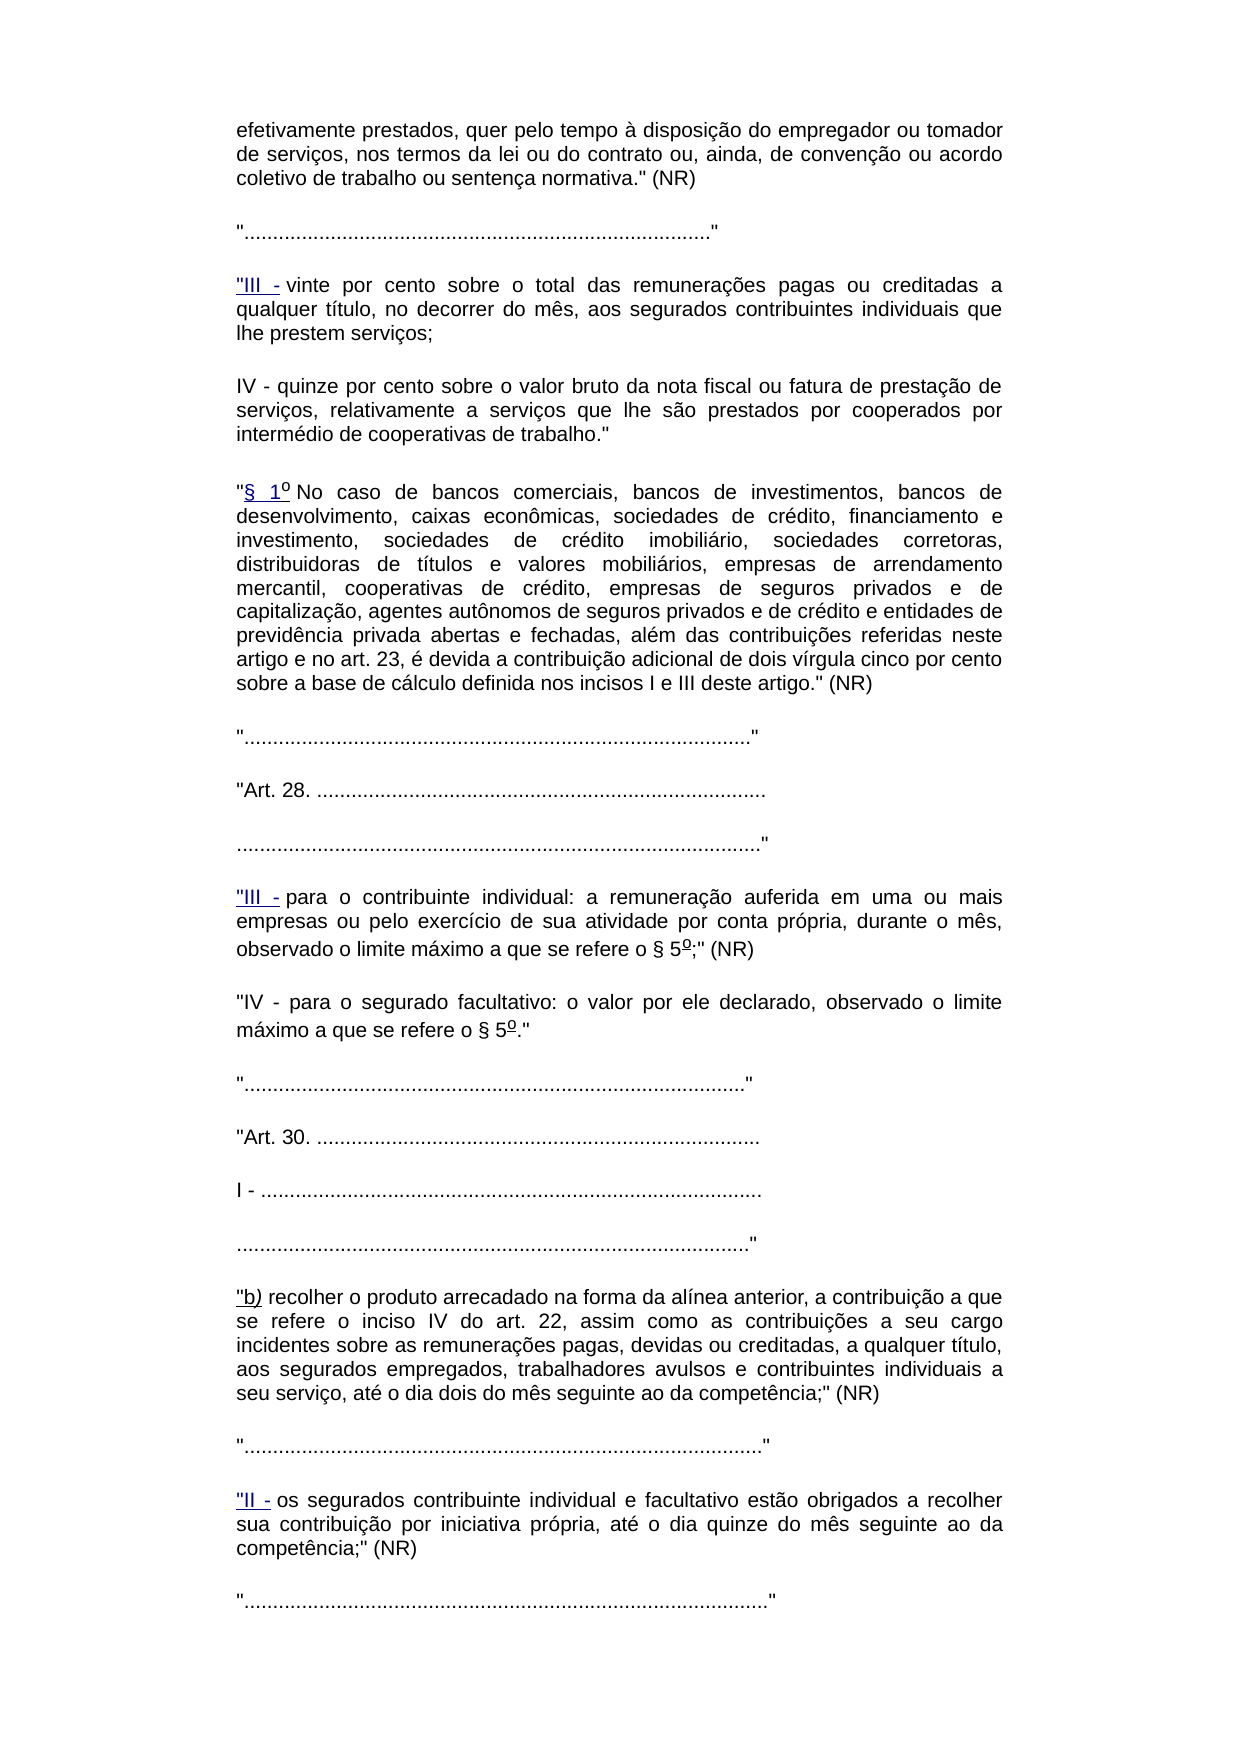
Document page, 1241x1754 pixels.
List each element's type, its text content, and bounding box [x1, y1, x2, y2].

text "......................................................................................." [236, 1071, 1004, 1095]
text "§ 1o No caso de bancos comerciais, bancos de investimentos, bancos de desenvolvimento, caixas econômicas, sociedades de crédito, financiamento e investimento, sociedades de crédito imobiliário, sociedades corretoras, distribuidoras de títulos e valores mobiliários, empresas de arrendamento mercantil, cooperativas de crédito, empresas de seguros privados e de capitalização, agentes autônomos de seguros privados e de crédito e entidades de previdência privada abertas e fechadas, além das contribuições referidas neste artigo e no art. 23, é devida a contribuição adicional de dois vírgula cinco por cento sobre a base de cálculo definida nos incisos I e III deste artigo." (NR) [236, 476, 1004, 695]
text "IV - para o segurado facultativo: o valor por ele declarado, observado o limite máximo a que se refere o § 5o." [236, 990, 1004, 1042]
text "Art. 28. .............................................................................. [236, 778, 1004, 802]
text IV - quinze por cento sobre o valor bruto da nota fiscal ou fatura de prestação de serviços, relativamente a serviços que lhe são prestados por cooperados por intermédio de cooperativas de trabalho." [236, 374, 1004, 446]
text "..........................................................................................." [236, 1589, 1004, 1613]
text "................................................................................." [236, 219, 1004, 243]
text ........................................................................................." [236, 1232, 1004, 1256]
text ".........................................................................................." [236, 1434, 1004, 1458]
text "b) recolher o produto arrecadado na forma da alínea anterior, a contribuição a que se refere o inciso IV do art. 22, assim como as contribuições a seu cargo incidentes sobre as remunerações pagas, devidas ou creditadas, a qualquer título, aos segurados empregados, trabalhadores avulsos e contribuintes individuais a seu serviço, até o dia dois do mês seguinte ao da competência;" (NR) [236, 1285, 1004, 1405]
text "........................................................................................" [236, 724, 1004, 748]
text "III - vinte por cento sobre o total das remunerações pagas ou creditadas a qualquer título, no decorrer do mês, aos segurados contribuintes individuais que lhe prestem serviços; [236, 273, 1004, 345]
text efetivamente prestados, quer pelo tempo à disposição do empregador ou tomador de serviços, nos termos da lei ou do contrato ou, ainda, de convenção ou acordo coletivo de trabalho ou sentença normativa." (NR) [236, 118, 1004, 190]
text "Art. 30. ............................................................................. [236, 1125, 1004, 1149]
text ..........................................................................................." [236, 831, 1004, 855]
text I - ....................................................................................... [236, 1178, 1004, 1202]
text "II - os segurados contribuinte individual e facultativo estão obrigados a recolher sua contribuição por iniciativa própria, até o dia quinze do mês seguinte ao da competência;" (NR) [236, 1488, 1004, 1560]
text "III - para o contribuinte individual: a remuneração auferida em uma ou mais empresas ou pelo exercício de sua atividade por conta própria, durante o mês, observado o limite máximo a que se refere o § 5o;" (NR) [236, 885, 1004, 961]
